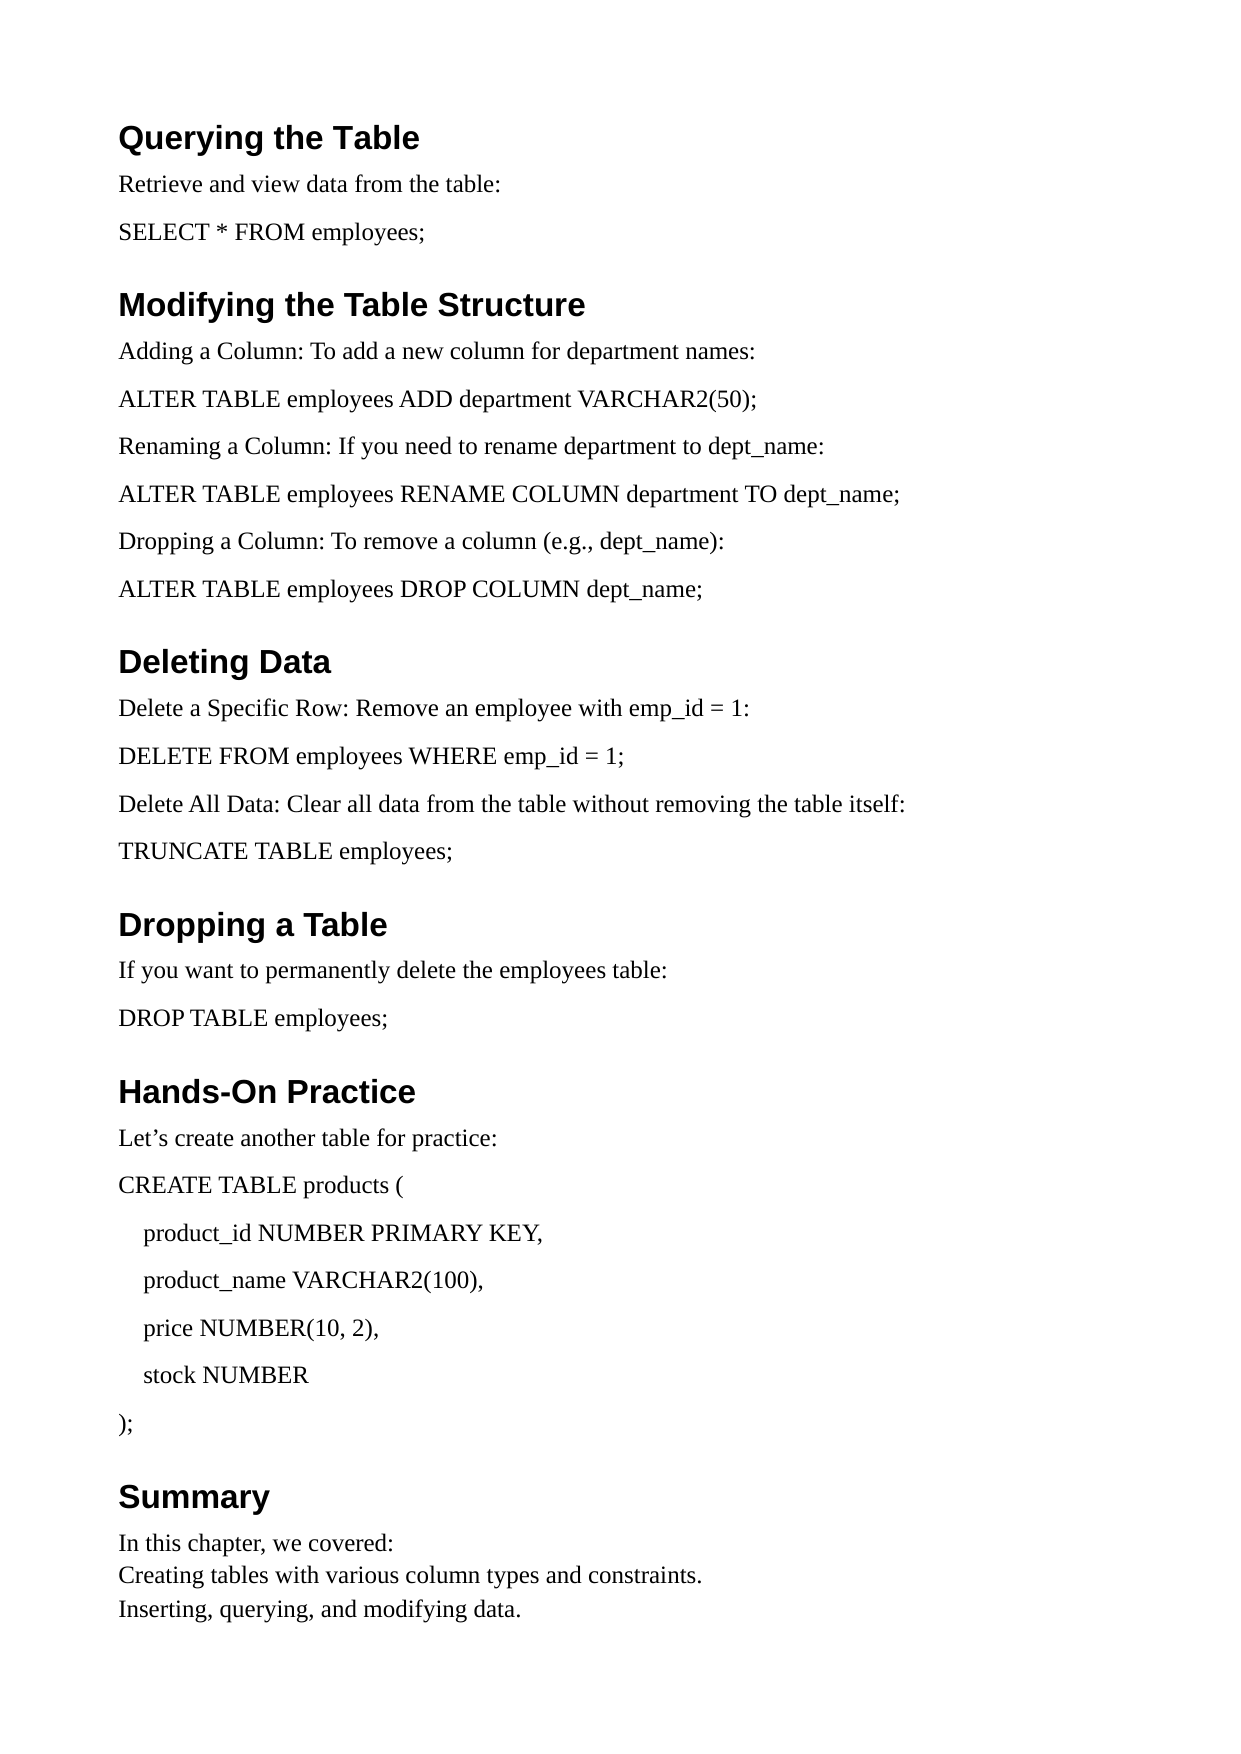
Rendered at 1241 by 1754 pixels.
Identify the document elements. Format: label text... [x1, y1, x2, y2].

subtitle Deleting Data [118, 642, 1122, 681]
text If you want to permanently delete the employees table: [118, 956, 1122, 984]
text Let’s create another table for practice: [118, 1123, 1122, 1151]
text Retrieve and view data from the table: [118, 169, 1122, 198]
subtitle Modifying the Table Structure [118, 285, 1122, 323]
text product_name VARCHAR2(100), [118, 1265, 1122, 1294]
text product_id NUMBER PRIMARY KEY, [118, 1218, 1122, 1247]
text In this chapter, we covered: Creating tables with various column types and constraints. Inserting, querying, and modifying data. [118, 1528, 1122, 1622]
text ALTER TABLE employees RENAME COLUMN department TO dept_name; [118, 479, 1122, 508]
text ALTER TABLE employees DROP COLUMN dept_name; [118, 574, 1122, 603]
text Adding a Column: To add a new column for department names: [118, 336, 1122, 365]
subtitle Querying the Table [118, 118, 1122, 157]
subtitle Summary [118, 1477, 1122, 1515]
text DROP TABLE employees; [118, 1003, 1122, 1032]
text price NUMBER(10, 2), [118, 1313, 1122, 1342]
text ALTER TABLE employees ADD department VARCHAR2(50); [118, 384, 1122, 412]
text DELETE FROM employees WHERE emp_id = 1; [118, 741, 1122, 770]
text CREATE TABLE products ( [118, 1170, 1122, 1199]
subtitle Hands-On Practice [118, 1072, 1122, 1110]
text Delete All Data: Clear all data from the table without removing the table itself: [118, 789, 1122, 817]
text Renaming a Column: If you need to rename department to dept_name: [118, 431, 1122, 460]
text SELECT * FROM employees; [118, 217, 1122, 245]
text stock NUMBER [118, 1361, 1122, 1389]
text ); [118, 1408, 1122, 1437]
text TRUNCATE TABLE employees; [118, 836, 1122, 865]
text Dropping a Column: To remove a column (e.g., dept_name): [118, 526, 1122, 555]
subtitle Dropping a Table [118, 905, 1122, 943]
text Delete a Specific Row: Remove an employee with emp_id = 1: [118, 693, 1122, 722]
